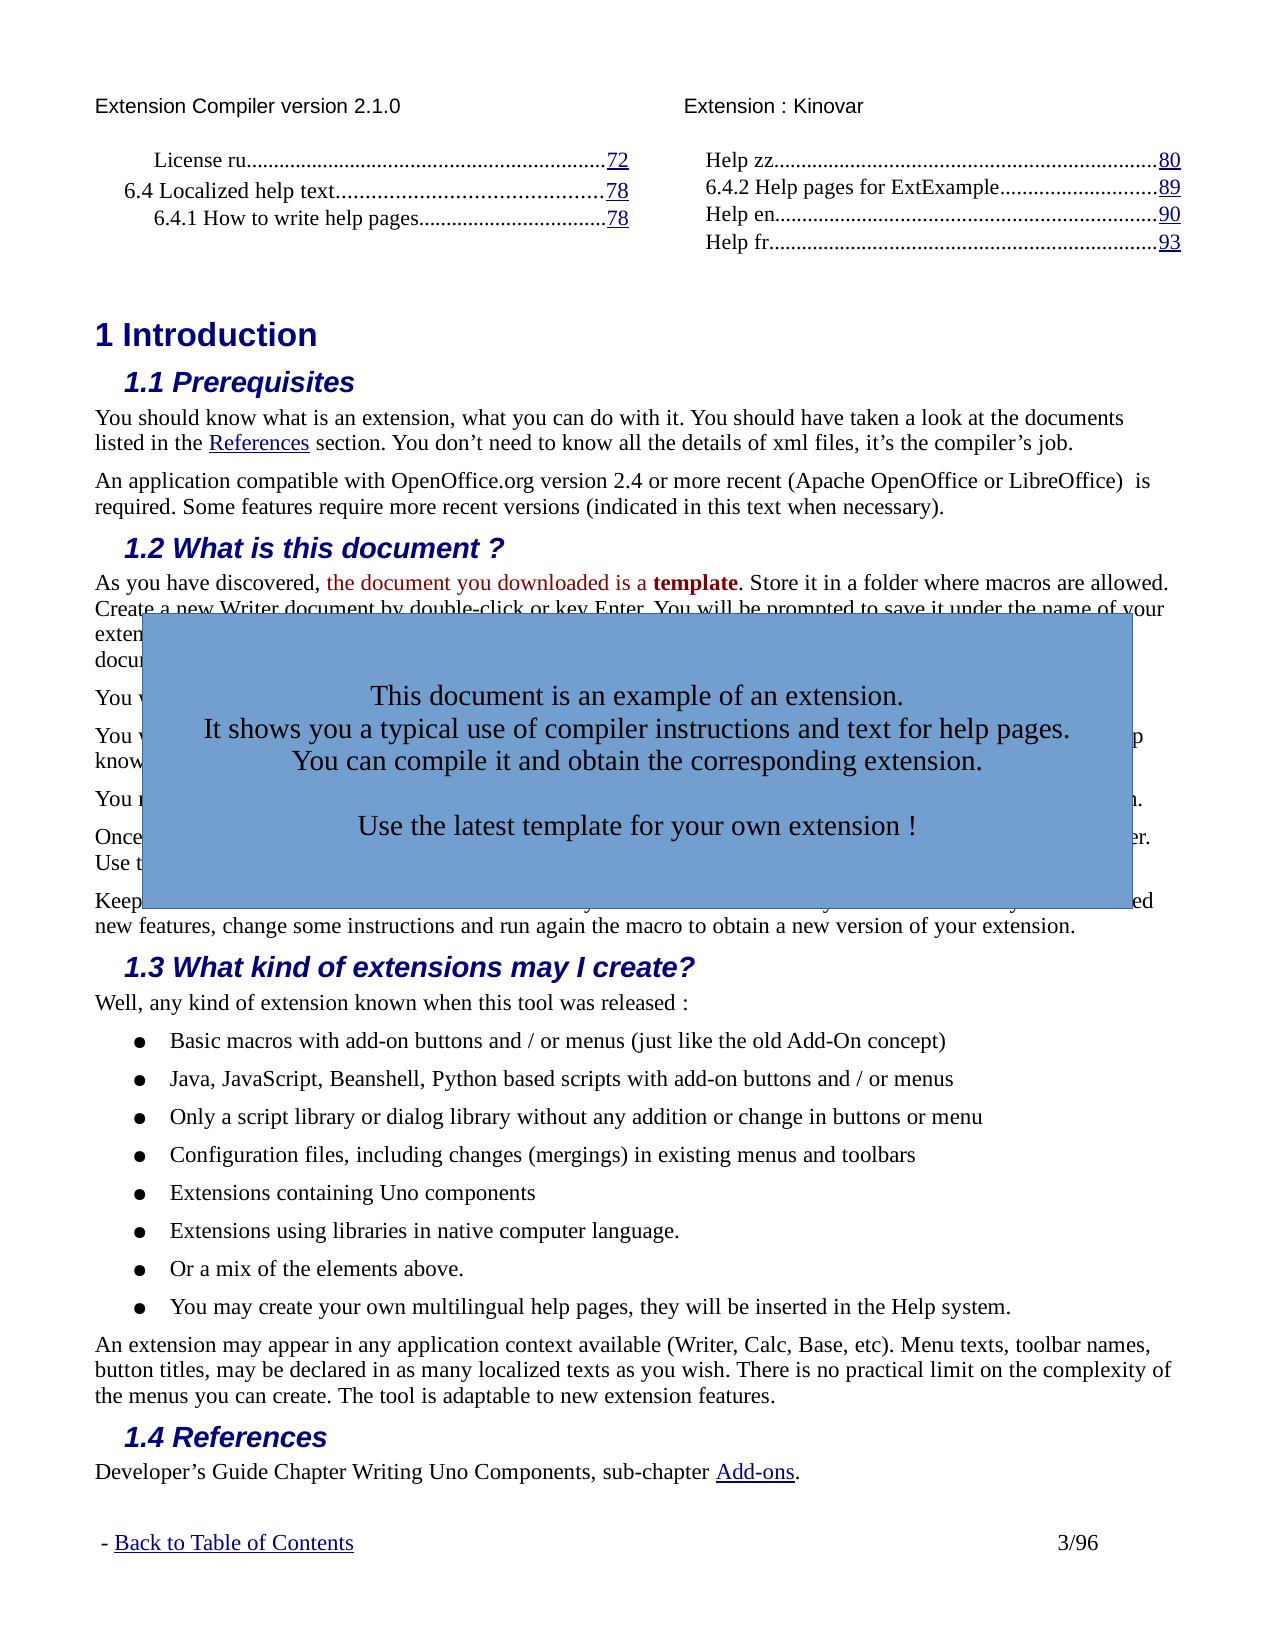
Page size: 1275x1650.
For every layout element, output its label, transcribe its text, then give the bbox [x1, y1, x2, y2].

subtitle Prerequisites [124, 366, 1181, 398]
list Configuration files, including changes (mergings) in existing menus and toolbars [132, 1142, 1181, 1167]
list Only a script library or dialog library without any addition or change in buttons or menu [132, 1104, 1181, 1129]
subtitle What is this document ? [124, 532, 1181, 564]
text Help en 90 [705, 202, 1181, 227]
text An application compatible with OpenOffice.org version 2.4 or more recent (Apache OpenOffice or LibreOffice) is required. Some features require more recent versions (indicated in this text when necessary). [94, 468, 1181, 519]
list Java, JavaScript, Beanshell, Python based scripts with add-on buttons and / or menus [132, 1066, 1181, 1091]
text 6.4 Localized help text 78 [124, 178, 629, 203]
subtitle References [124, 1421, 1181, 1453]
text You should know what is an extension, what you can do with it. You should have taken a look at the documents listed in the References section. You don’t need to know all the details of xml files, it’s the compiler’s job. [94, 404, 1181, 456]
text Developer’s Guide Chapter Writing Uno Components, sub-chapter Add-ons. [94, 1459, 1181, 1485]
list Or a mix of the elements above. [132, 1256, 1181, 1281]
text 6.4.2 Help pages for ExtExample 89 [705, 175, 1181, 199]
subtitle What kind of extensions may I create? [124, 951, 1181, 984]
text As you have discovered, the document you downloaded is a template. Store it in a folder where macros are allowed. Create a new Writer document by double-click or key Enter. You will be prompted to save it under the name of your extension in a dedicated folder where macro execution is allowed. Do not put the version in this name. Now the document title and header display the filename of the document. [94, 570, 1181, 672]
text Well, any kind of extension known when this tool was released : [94, 990, 1181, 1015]
text Help zz 80 [705, 147, 1181, 172]
text Help fr 93 [705, 230, 1181, 254]
text 6.4.1 How to write help pages 78 [153, 206, 629, 231]
list You may create your own multilingual help pages, they will be inserted in the Help system. [132, 1294, 1181, 1319]
list Extensions using libraries in native computer language. [132, 1218, 1181, 1243]
list Basic macros with add-on buttons and / or menus (just like the old Add-On concept) [132, 1028, 1181, 1053]
list Extensions containing Uno components [132, 1180, 1181, 1205]
text An extension may appear in any application context available (Writer, Calc, Base, etc). Menu texts, toolbar names, button titles, may be declared in as many localized texts as you wish. There is no practical limit on the complexity of the menus you can create. The tool is adaptable to new extension features. [94, 1332, 1181, 1408]
subtitle Introduction [94, 316, 1181, 353]
text License ru 72 [153, 147, 629, 172]
text Keep this document and its dedicated folder. Later if you are not satisfied with your extension or if you have added new features, change some instructions and run again the macro to obtain a new version of your extension. [94, 888, 1181, 939]
